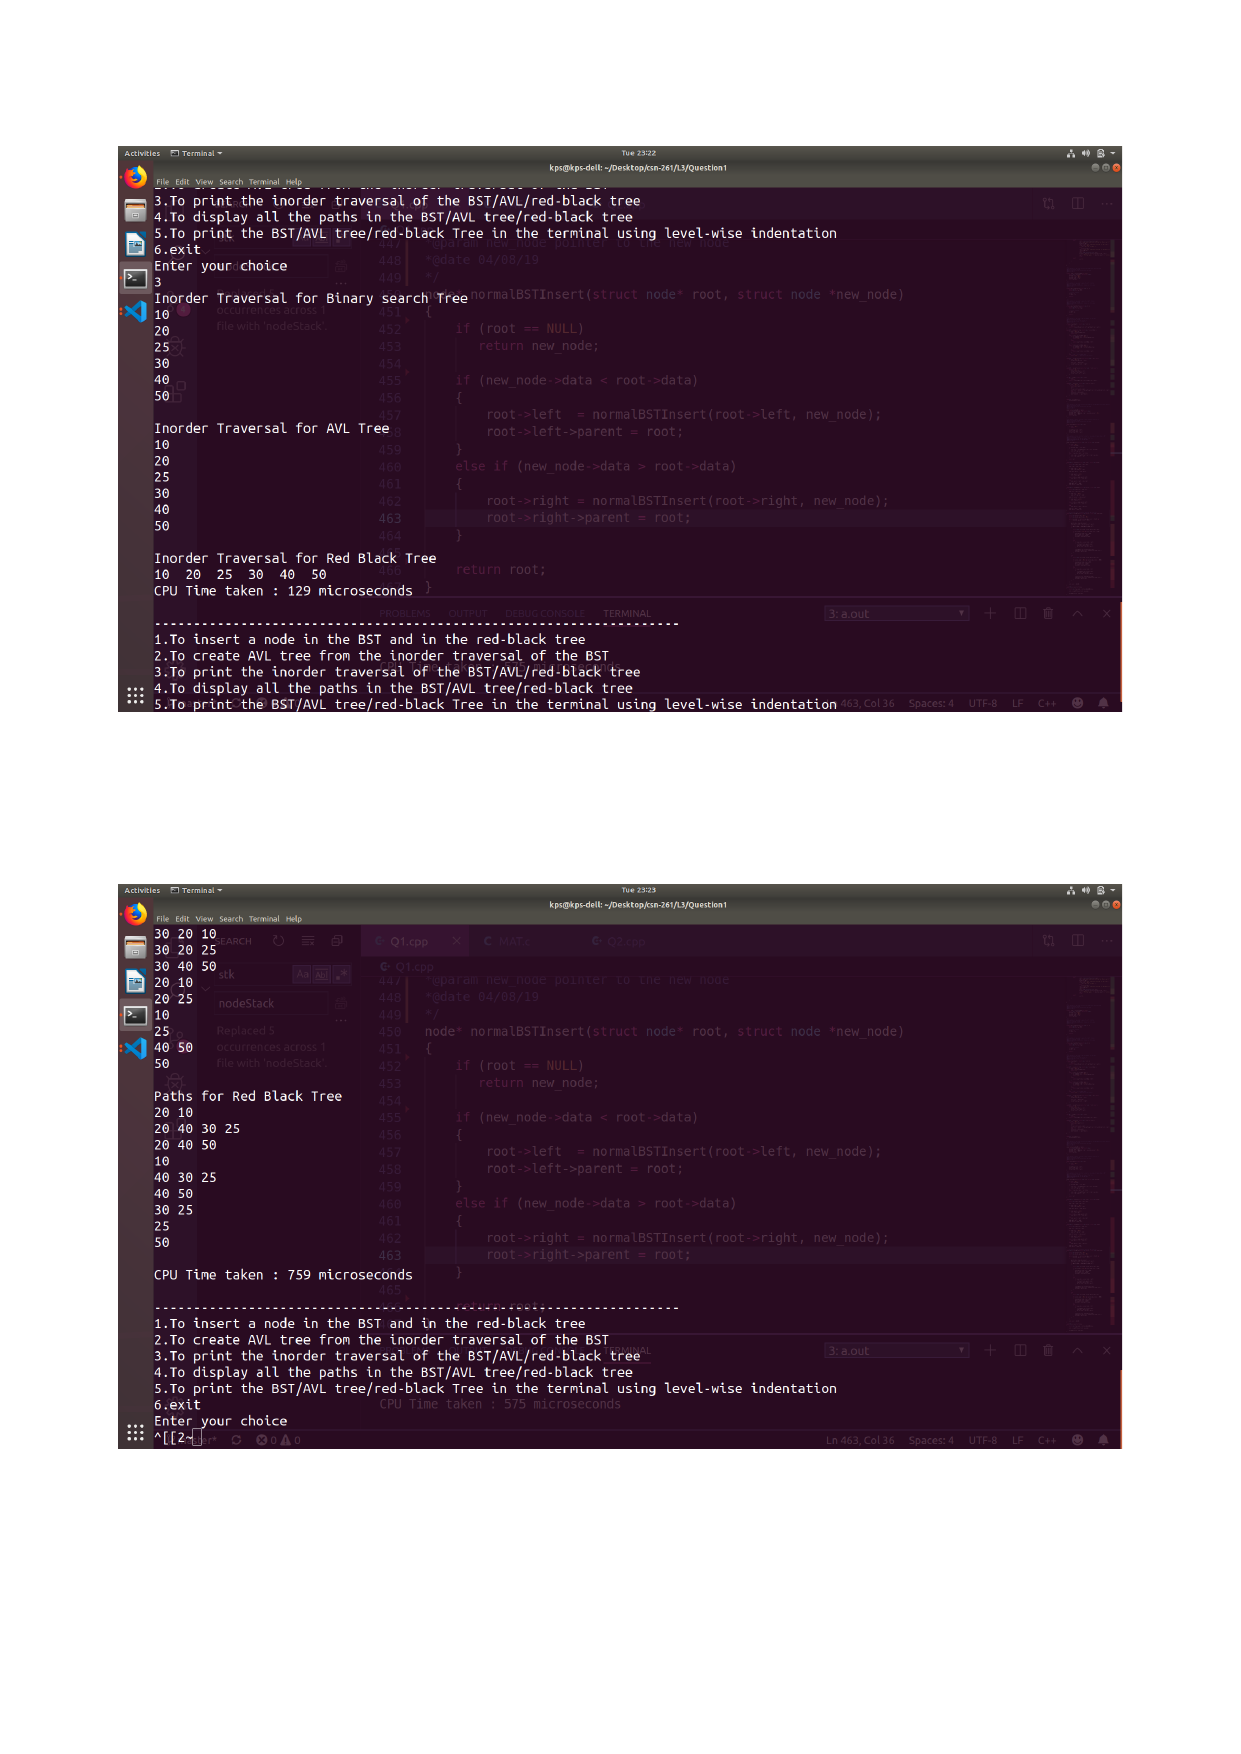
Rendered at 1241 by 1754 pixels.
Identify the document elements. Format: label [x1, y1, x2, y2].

picture [118, 146, 1123, 712]
picture [118, 884, 1123, 1449]
